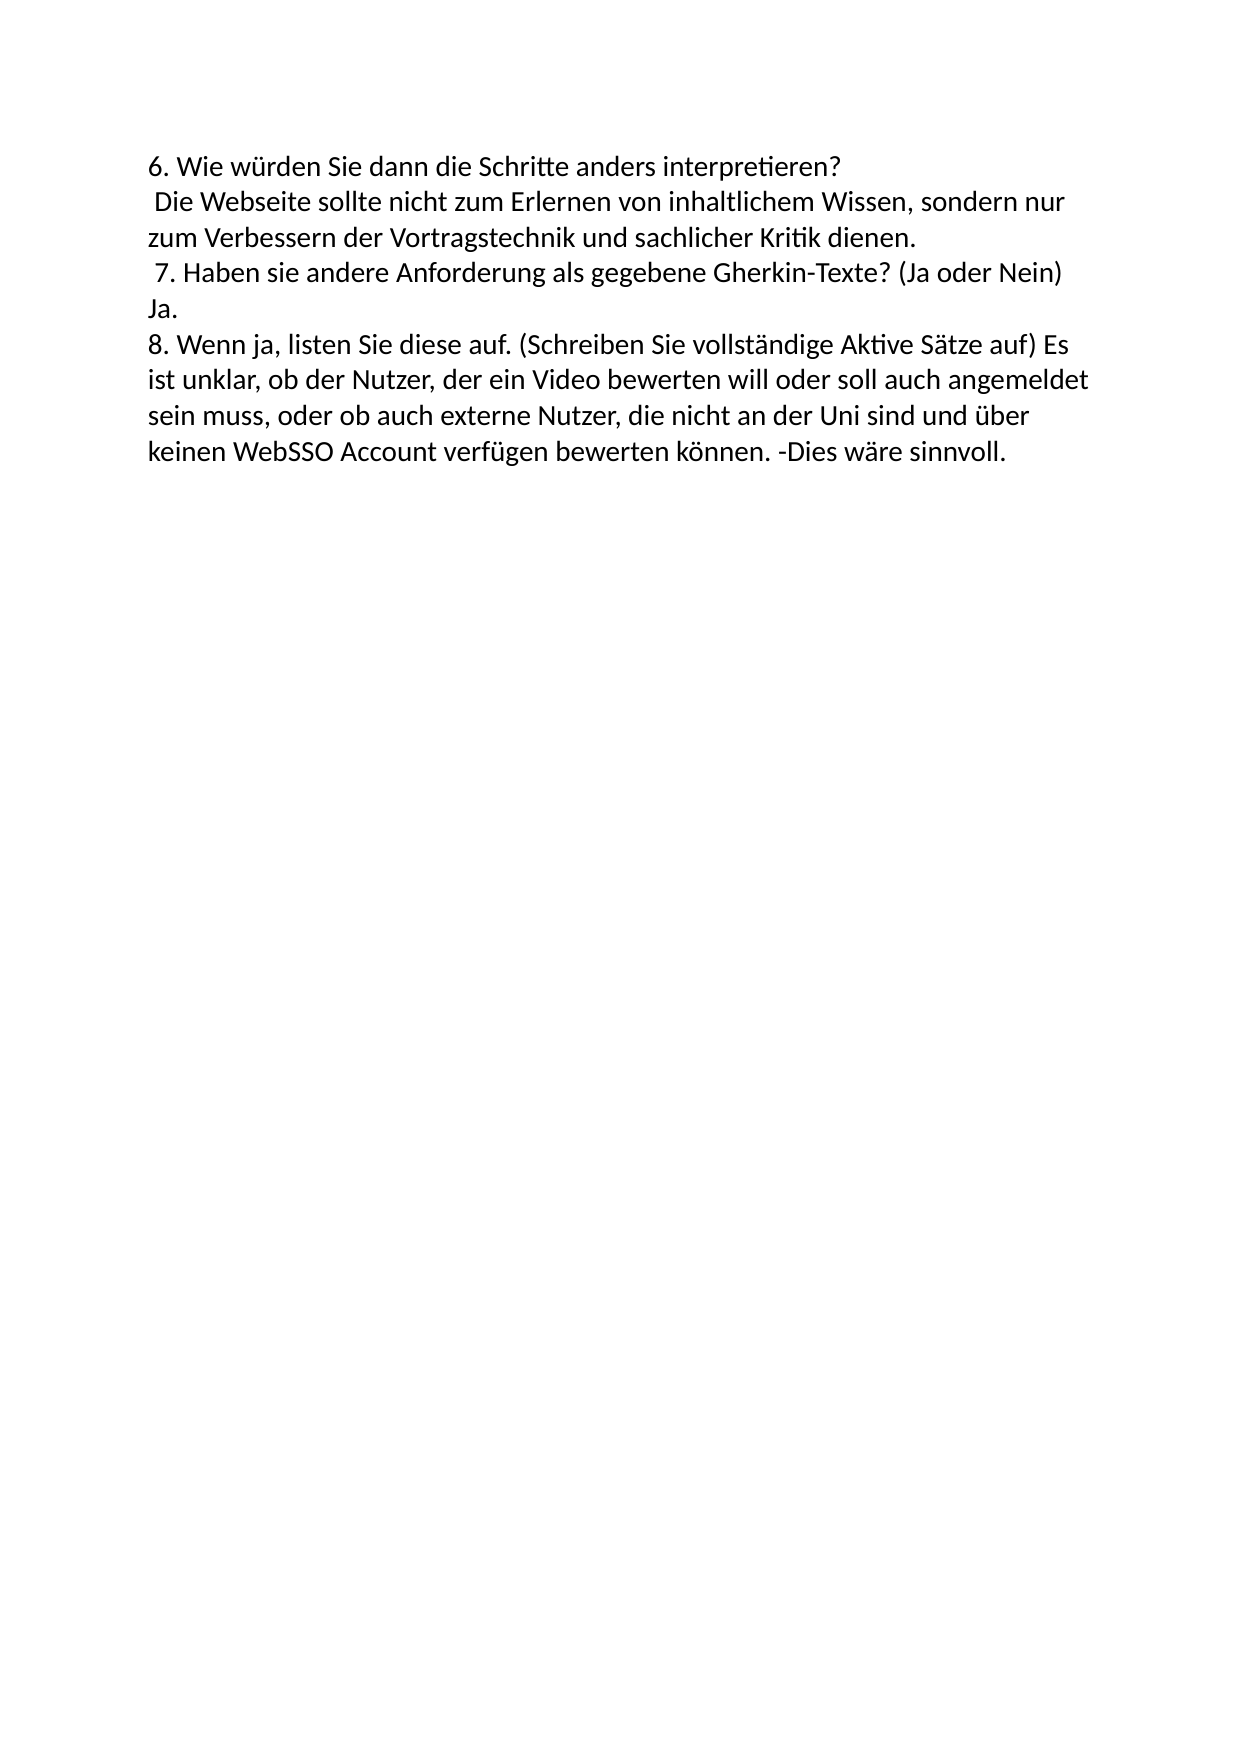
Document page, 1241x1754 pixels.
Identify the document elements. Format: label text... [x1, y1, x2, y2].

text Die Webseite sollte nicht zum Erlernen von inhaltlichem Wissen, sondern nur zum Verbessern der Vortragstechnik und sachlicher Kritik dienen. [148, 183, 1093, 254]
text 7. Haben sie andere Anforderung als gegebene Gherkin-Texte? (Ja oder Nein) Ja. [148, 254, 1093, 326]
text 6. Wie würden Sie dann die Schritte anders interpretieren? [148, 148, 1093, 183]
text 8. Wenn ja, listen Sie diese auf. (Schreiben Sie vollständige Aktive Sätze auf) Es ist unklar, ob der Nutzer, der ein Video bewerten will oder soll auch angemeldet sein muss, oder ob auch externe Nutzer, die nicht an der Uni sind und über keinen WebSSO Account verfügen bewerten können. -Dies wäre sinnvoll. [148, 326, 1093, 468]
